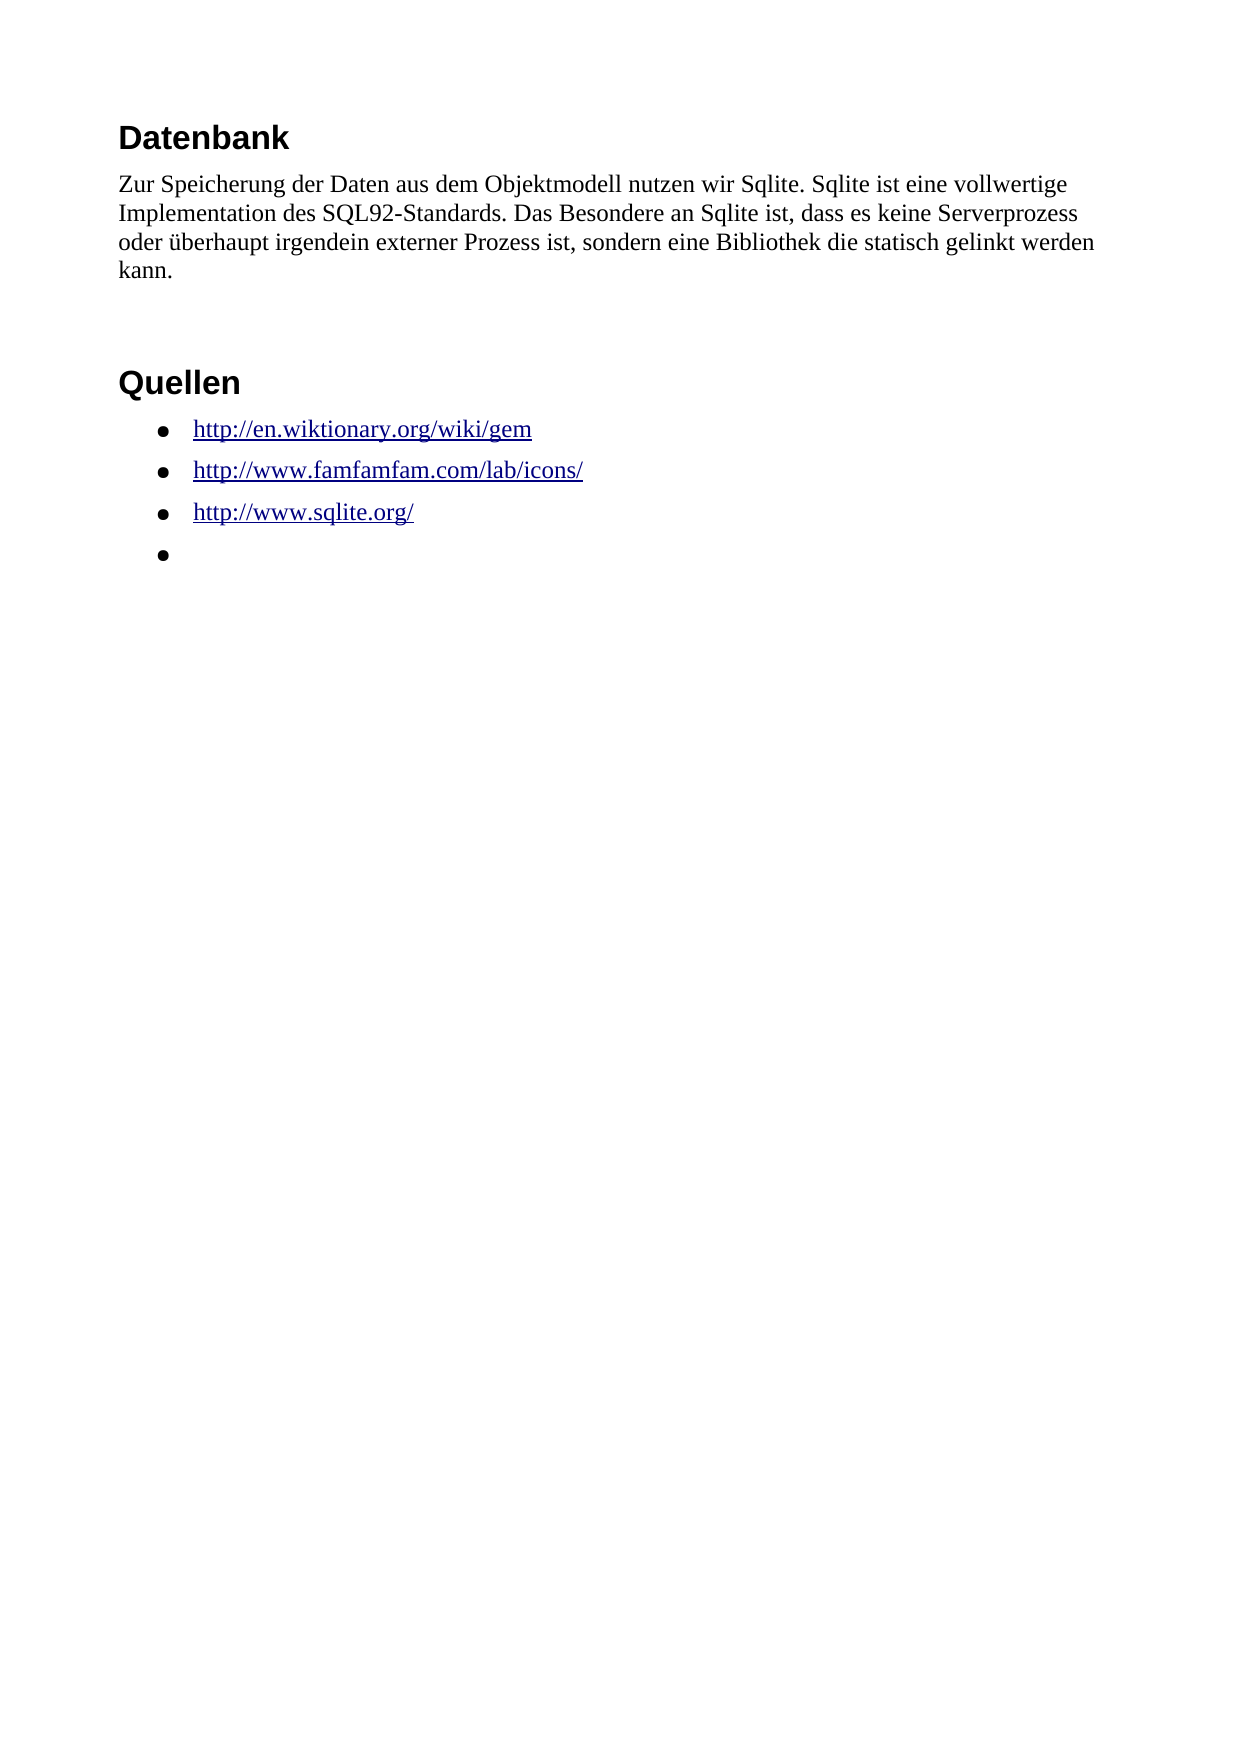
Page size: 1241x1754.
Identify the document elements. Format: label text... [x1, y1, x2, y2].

subtitle Quellen [118, 363, 1122, 402]
text Zur Speicherung der Daten aus dem Objektmodell nutzen wir Sqlite. Sqlite ist eine vollwertige Implementation des SQL92-Standards. Das Besondere an Sqlite ist, dass es keine Serverprozess oder überhaupt irgendein externer Prozess ist, sondern eine Bibliothek die statisch gelinkt werden kann. [118, 169, 1122, 284]
subtitle Datenbank [118, 118, 1122, 157]
list http://en.wiktionary.org/wiki/gem [156, 414, 1122, 443]
list http://www.sqlite.org/ [156, 497, 1122, 525]
list http://www.famfamfam.com/lab/icons/ [156, 455, 1122, 484]
